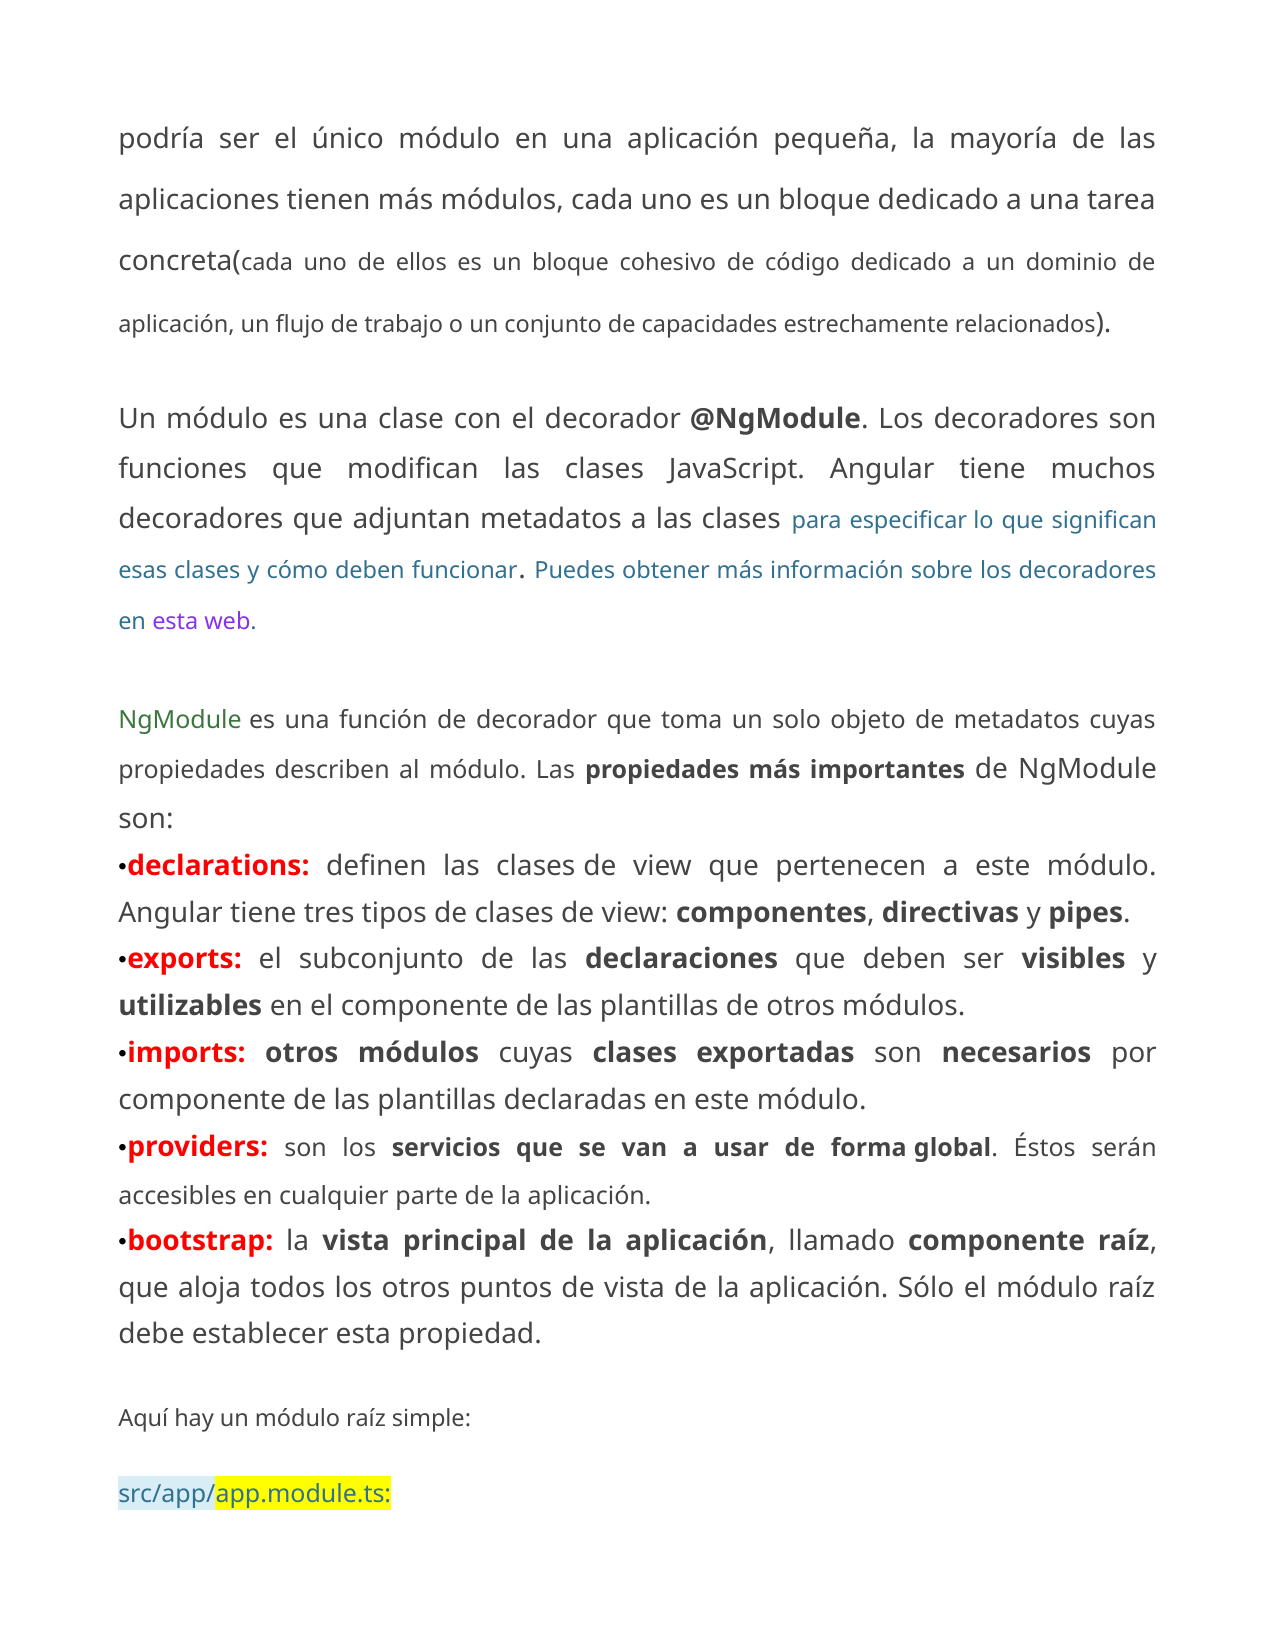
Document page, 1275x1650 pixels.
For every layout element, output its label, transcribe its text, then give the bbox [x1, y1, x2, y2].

text Un módulo es una clase con el decorador @NgModule. Los decoradores son funciones que modifican las clases JavaScript. Angular tiene muchos decoradores que adjuntan metadatos a las clases para especificar lo que significan esas clases y cómo deben funcionar. Puedes obtener más información sobre los decoradores en esta web. [118, 387, 1157, 637]
list bootstrap: la vista principal de la aplicación, llamado componente raíz, que aloja todos los otros puntos de vista de la aplicación. Sólo el módulo raíz debe establecer esta propiedad. [118, 1212, 1157, 1352]
text podría ser el único módulo en una aplicación pequeña, la mayoría de las aplicaciones tienen más módulos, cada uno es un bloque dedicado a una tarea concreta(cada uno de ellos es un bloque cohesivo de código dedicado a un dominio de aplicación, un flujo de trabajo o un conjunto de capacidades estrechamente relacionados). [118, 118, 1157, 340]
list providers: son los servicios que se van a usar de forma global. Éstos serán accesibles en cualquier parte de la aplicación. [118, 1118, 1157, 1212]
list imports: otros módulos cuyas clases exportadas son necesarios por componente de las plantillas declaradas en este módulo. [118, 1024, 1157, 1118]
text Aquí hay un módulo raíz simple: [118, 1401, 1157, 1433]
list exports: el subconjunto de las declaraciones que deben ser visibles y utilizables en el componente de las plantillas de otros módulos. [118, 930, 1157, 1024]
text src/app/app.module.ts: [118, 1476, 1157, 1510]
text NgModule es una función de decorador que toma un solo objeto de metadatos cuyas propiedades describen al módulo. Las propiedades más importantes de NgModule son: [118, 687, 1157, 837]
list declarations: definen las clases de view que pertenecen a este módulo. Angular tiene tres tipos de clases de view: componentes, directivas y pipes. [118, 837, 1157, 930]
